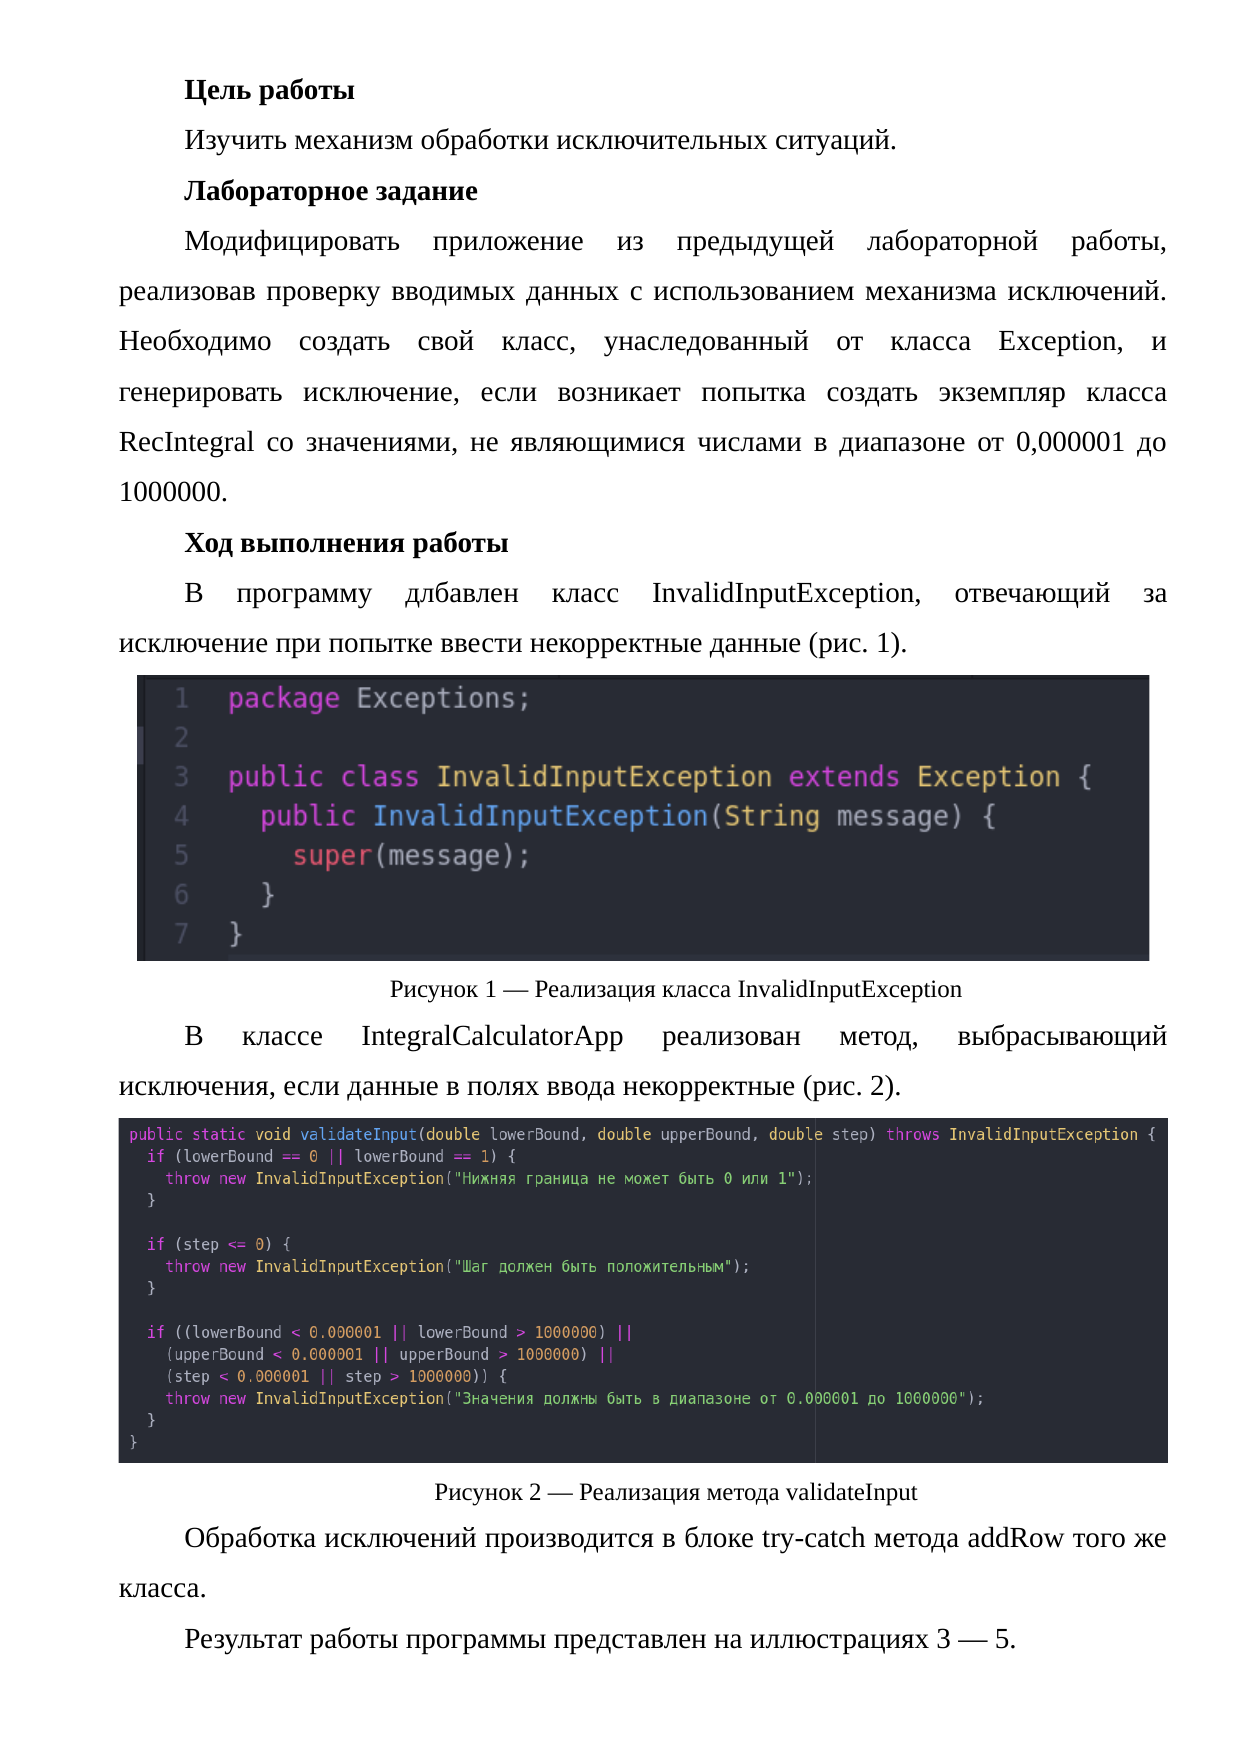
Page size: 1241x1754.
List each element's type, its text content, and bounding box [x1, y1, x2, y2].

text Цель работы [118, 72, 1168, 106]
picture [118, 1118, 1168, 1463]
text Изучить механизм обработки исключительных ситуаций. [118, 122, 1168, 156]
text Рисунок 1 — Реализация класса InvalidInputException [118, 676, 1168, 1003]
text Результат работы программы представлен на иллюстрациях 3 — 5. [118, 1621, 1168, 1654]
text Ход выполнения работы [118, 525, 1168, 558]
text Модифицировать приложение из предыдущей лабораторной работы, реализовав проверку вводимых данных с использованием механизма исключений. Необходимо создать свой класс, унаследованный от класса Exception, и генерировать исключение, если возникает попытка создать экземпляр класса RecIntegral со значениями, не являющимися числами в диапазоне от 0,000001 до 1000000. [118, 223, 1168, 508]
picture [137, 675, 1150, 961]
text Обработка исключений производится в блоке try-catch метода addRow того же класса. [118, 1520, 1168, 1604]
text Лабораторное задание [118, 173, 1168, 206]
text Рисунок 2 — Реализация метода validateInput [118, 1463, 1168, 1506]
text В классе IntegralCalculatorApp реализован метод, выбрасывающий исключения, если данные в полях ввода некорректные (рис. 2). [118, 1018, 1168, 1101]
text В программу длбавлен класс InvalidInputException, отвечающий за исключение при попытке ввести некорректные данные (рис. 1). [118, 575, 1168, 659]
